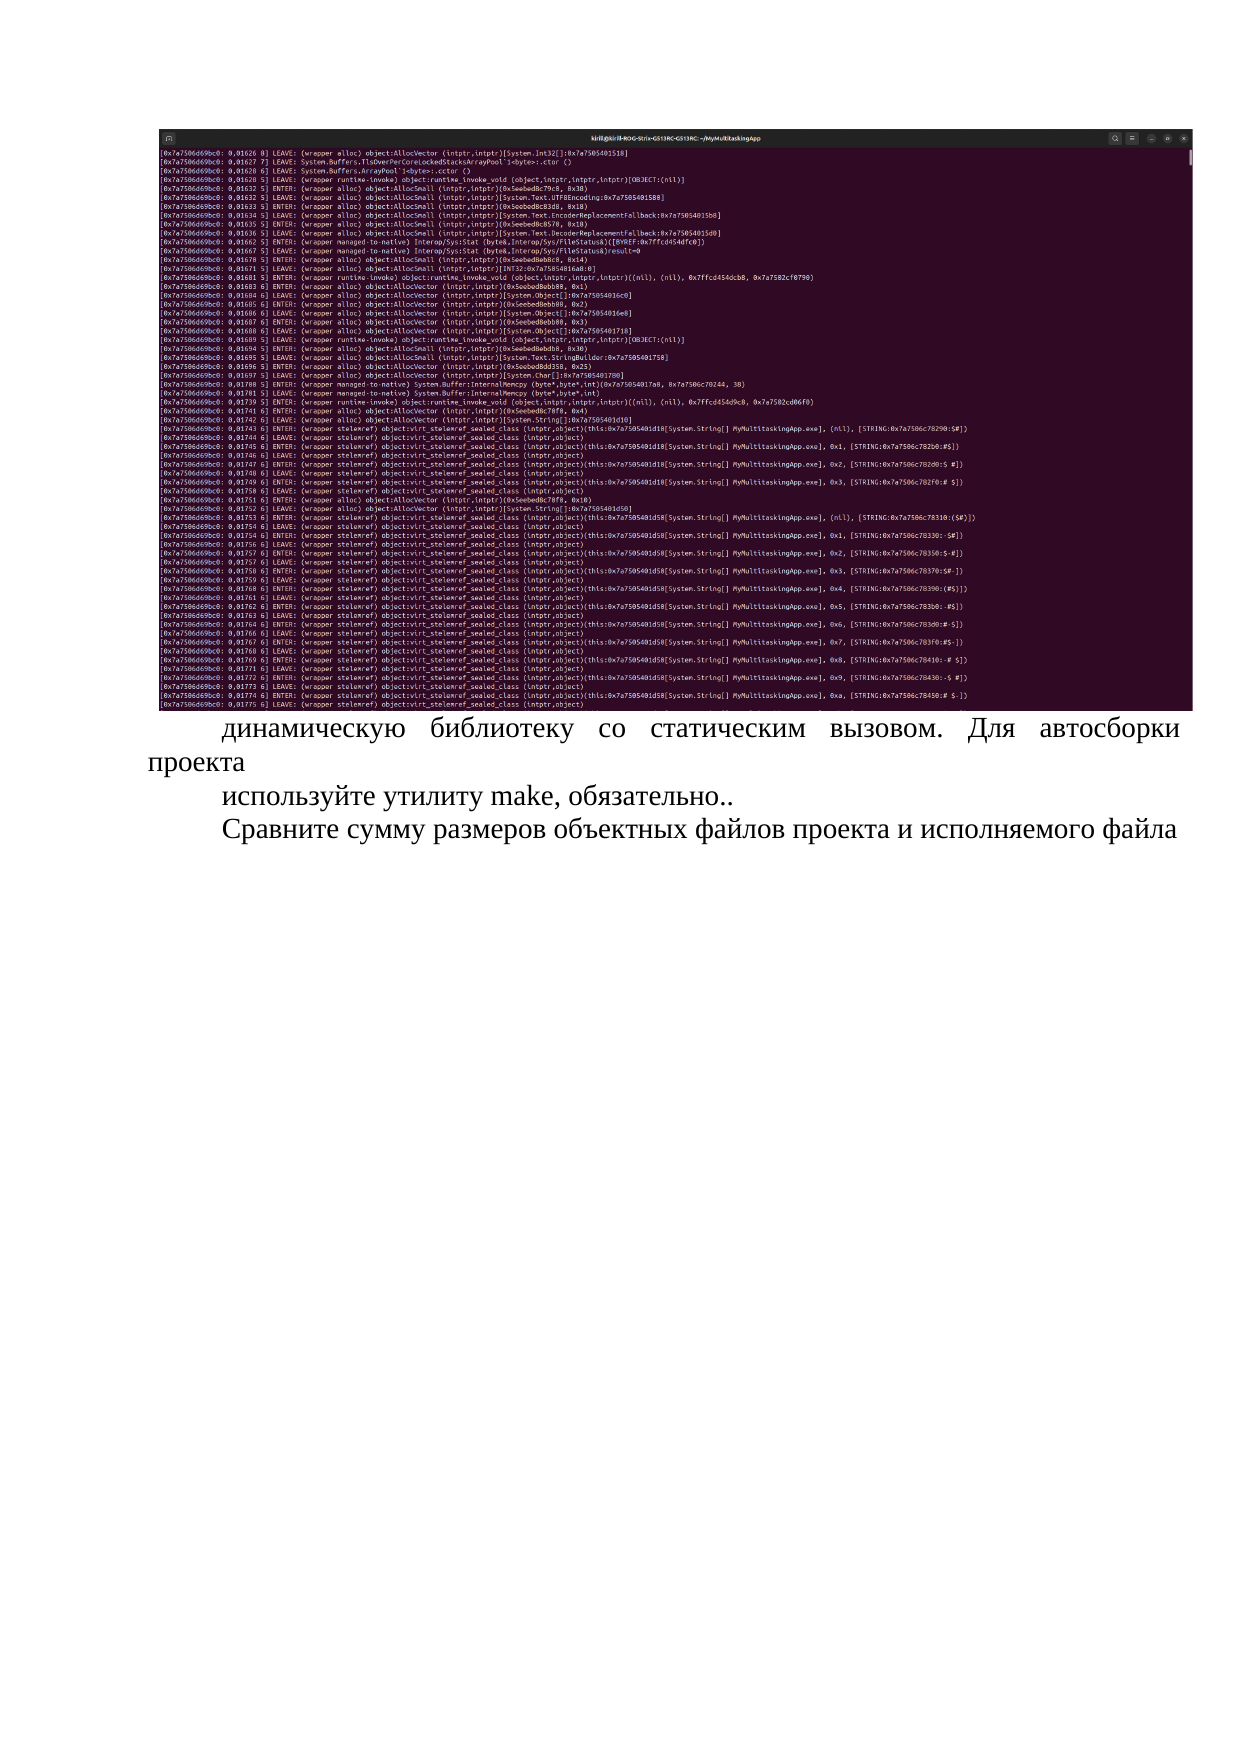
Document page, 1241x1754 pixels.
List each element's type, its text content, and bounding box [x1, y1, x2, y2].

picture [159, 129, 1193, 711]
text используйте утилиту make, обязательно.. [148, 778, 1181, 811]
text динамическую библиотеку со статическим вызовом. Для автосборки проекта [148, 118, 1181, 778]
text Сравните сумму размеров объектных файлов проекта и исполняемого файла [148, 811, 1181, 845]
